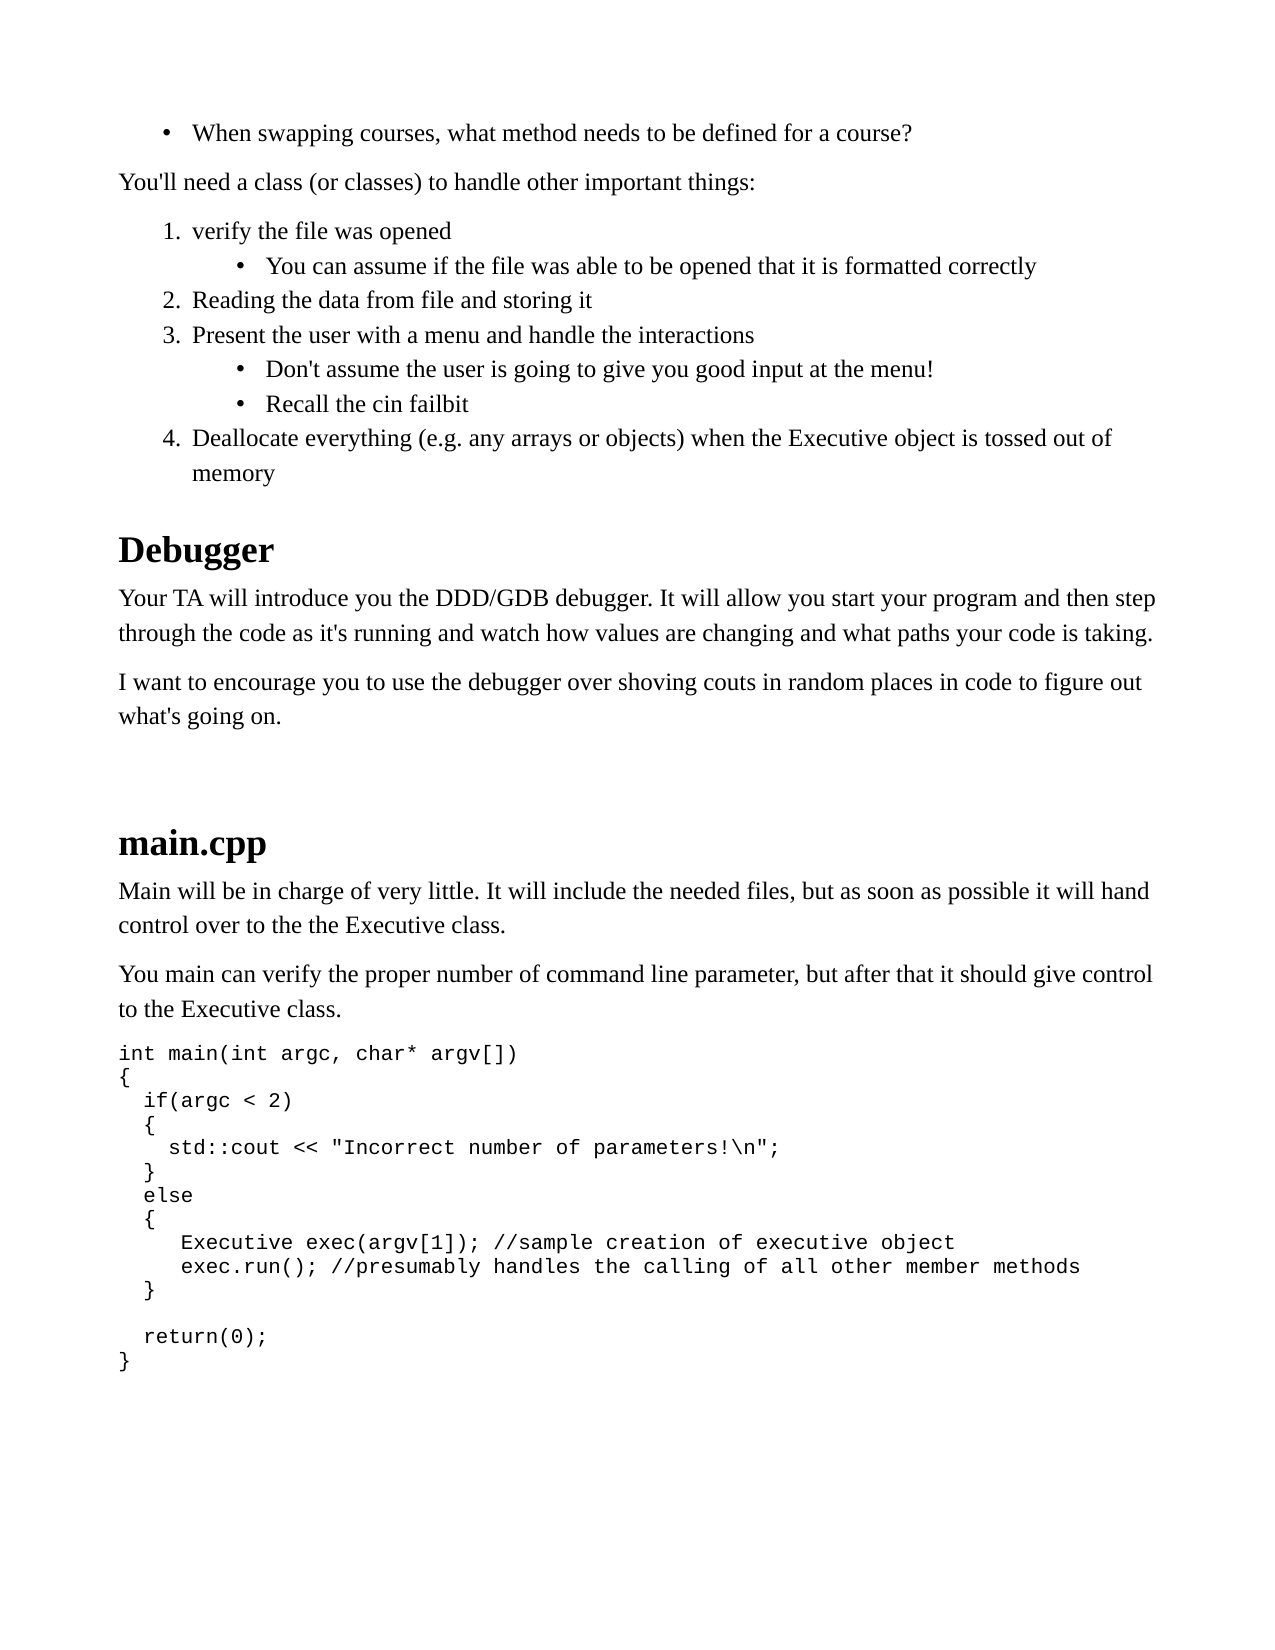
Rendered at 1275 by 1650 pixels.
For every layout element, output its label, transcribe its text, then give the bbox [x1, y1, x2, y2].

list Reading the data from file and storing it [162, 285, 1157, 314]
list Present the user with a menu and handle the interactions [162, 320, 1157, 348]
text You main can verify the proper number of command line parameter, but after that it should give control to the Executive class. [118, 959, 1157, 1022]
subtitle main.cpp [118, 820, 1157, 863]
text { [118, 1066, 1157, 1090]
text if(argc < 2) [118, 1090, 1157, 1114]
list verify the file was opened [162, 216, 1157, 245]
list Recall the cin failbit [236, 389, 1157, 417]
text I want to encourage you to use the debugger over shoving couts in random places in code to figure out what's going on. [118, 667, 1157, 730]
text Main will be in charge of very little. It will include the needed files, but as soon as possible it will hand control over to the the Executive class. [118, 876, 1157, 939]
text exec.run(); //presumably handles the calling of all other member methods [118, 1256, 1157, 1279]
text Executive exec(argv[1]); //sample creation of executive object [118, 1232, 1157, 1256]
list Don't assume the user is going to give you good input at the menu! [236, 354, 1157, 383]
text std::cout << "Incorrect number of parameters!\n"; [118, 1137, 1157, 1161]
text Your TA will introduce you the DDD/GDB debugger. It will allow you start your program and then step through the code as it's running and watch how values are changing and what paths your code is taking. [118, 583, 1157, 646]
text { [118, 1208, 1157, 1232]
text { [118, 1114, 1157, 1137]
text return(0); [118, 1327, 1157, 1350]
text else [118, 1185, 1157, 1208]
list Deallocate everything (e.g. any arrays or objects) when the Executive object is tossed out of memory [162, 423, 1157, 486]
text } [118, 1161, 1157, 1185]
text } [118, 1279, 1157, 1303]
text int main(int argc, char* argv[]) [118, 1043, 1157, 1066]
text You'll need a class (or classes) to handle other important things: [118, 167, 1157, 196]
list When swapping courses, what method needs to be defined for a course? [162, 118, 1157, 147]
text } [118, 1350, 1157, 1374]
list You can assume if the file was able to be opened that it is formatted correctly [236, 251, 1157, 279]
subtitle Debugger [118, 527, 1157, 571]
